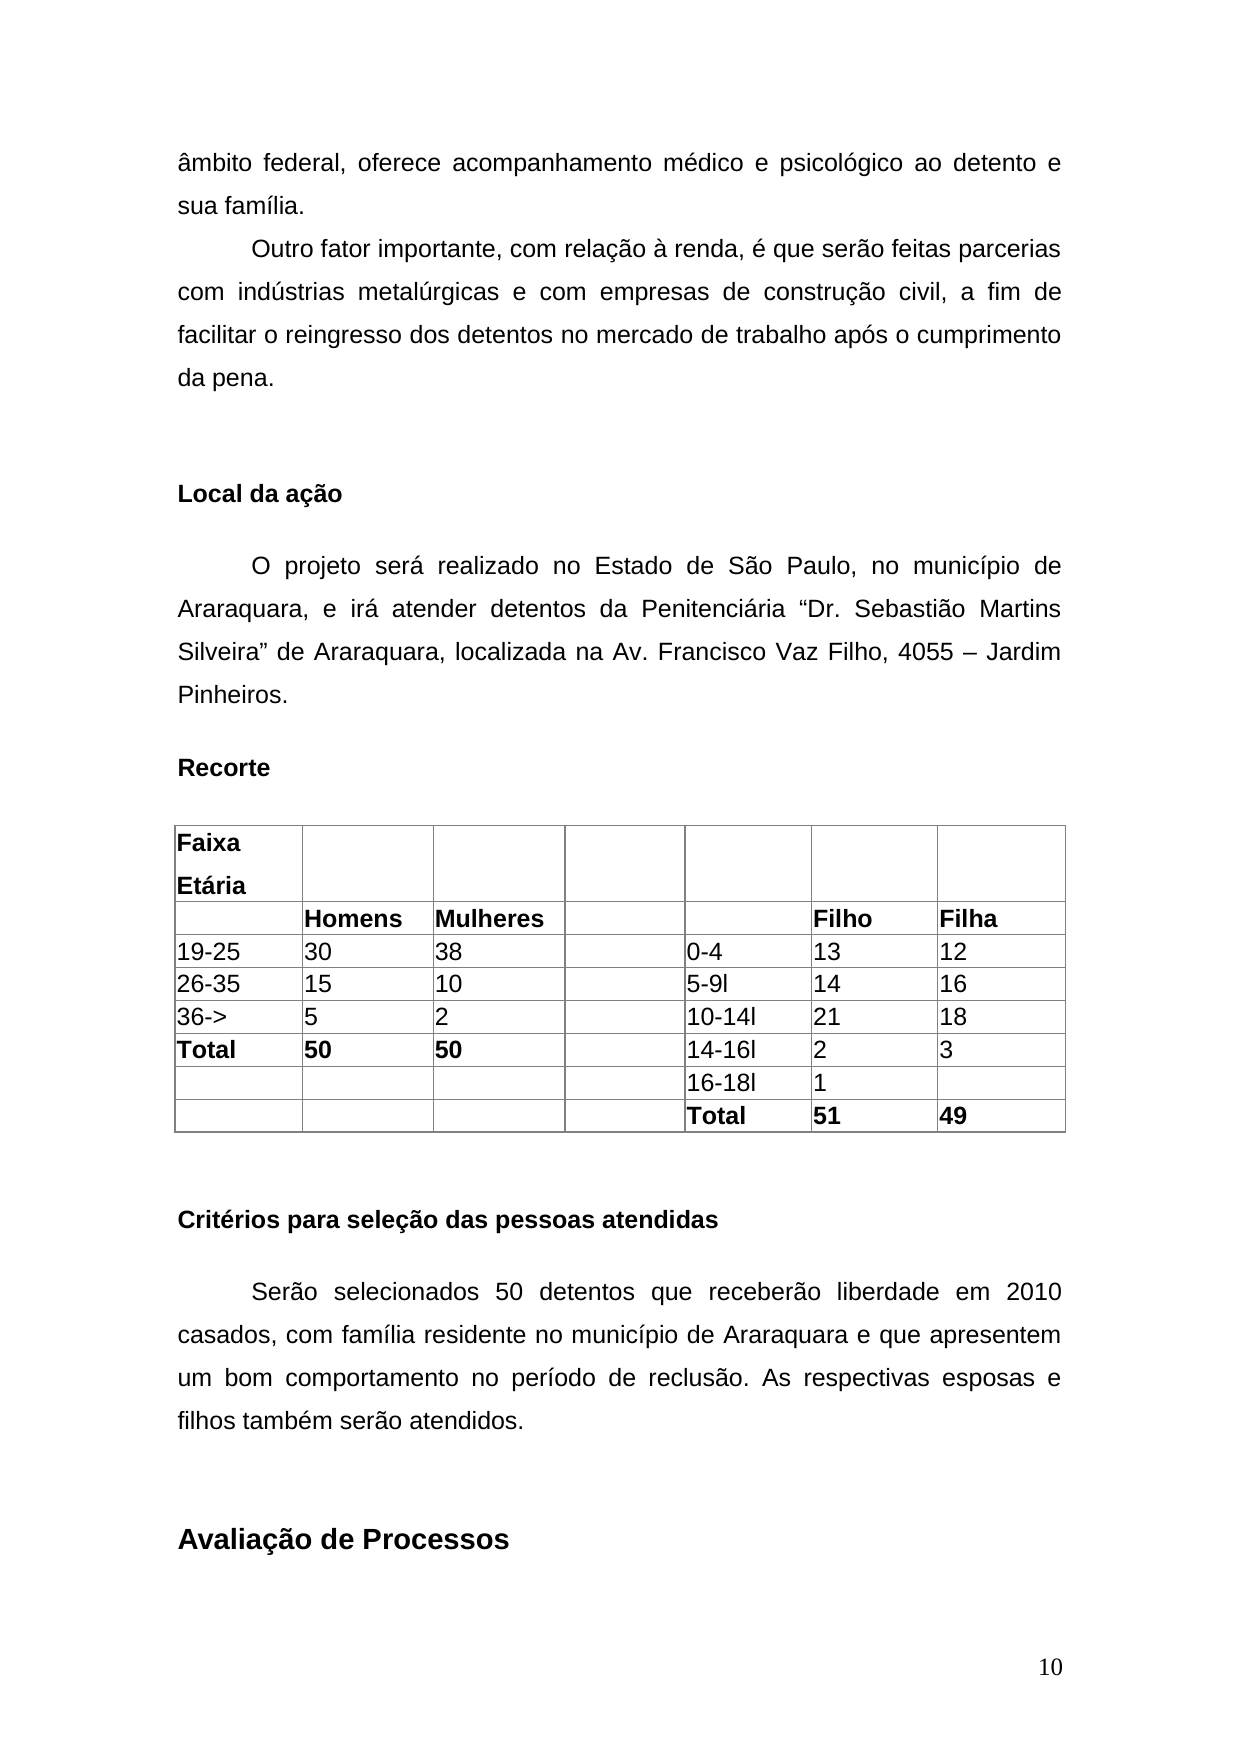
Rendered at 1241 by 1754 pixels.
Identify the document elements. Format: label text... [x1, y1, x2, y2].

table_header [303, 826, 433, 901]
table_cell [434, 1100, 564, 1131]
table_cell [303, 1067, 433, 1098]
subtitle Critérios para seleção das pessoas atendidas [177, 1205, 1063, 1233]
table_cell Total [686, 1100, 811, 1131]
table_header [434, 826, 564, 901]
table_cell [176, 1067, 302, 1098]
table_cell 15 [303, 968, 433, 1000]
table_cell [176, 902, 302, 934]
table_cell 18 [938, 1001, 1065, 1033]
table_header [938, 826, 1065, 901]
table_cell 50 [303, 1034, 433, 1066]
table_cell Mulheres [434, 902, 564, 934]
table_cell 30 [303, 935, 433, 967]
table_cell [566, 1034, 684, 1066]
table_cell 2 [434, 1001, 564, 1033]
table_header [566, 826, 684, 901]
table_cell [303, 1100, 433, 1131]
table_cell 1 [812, 1067, 937, 1098]
table_cell 13 [812, 935, 937, 967]
table_cell 5-9l [686, 968, 811, 1000]
text Outro fator importante, com relação à renda, é que serão feitas parcerias com indústrias metalúrgicas e com empresas de construção civil, a fim de facilitar o reingresso dos detentos no mercado de trabalho após o cumprimento da pena. [177, 234, 1063, 392]
table_cell 19-25 [176, 935, 302, 967]
table_cell 38 [434, 935, 564, 967]
text âmbito federal, oferece acompanhamento médico e psicológico ao detento e sua família. [177, 148, 1063, 219]
table_cell 2 [812, 1034, 937, 1066]
table_cell 16-18l [686, 1067, 811, 1098]
table_cell [566, 935, 684, 967]
table_cell 10-14l [686, 1001, 811, 1033]
table_cell 14 [812, 968, 937, 1000]
table_cell 51 [812, 1100, 937, 1131]
table_cell 14-16l [686, 1034, 811, 1066]
table_cell 10 [434, 968, 564, 1000]
table_cell [176, 1100, 302, 1131]
table_cell 21 [812, 1001, 937, 1033]
table_cell [566, 968, 684, 1000]
table_cell 36-> [176, 1001, 302, 1033]
table_cell 12 [938, 935, 1065, 967]
subtitle Local da ação [177, 479, 1063, 507]
table_cell Homens [303, 902, 433, 934]
table_header Faixa Etária [176, 826, 302, 901]
table_cell [566, 1100, 684, 1131]
table_cell Total [176, 1034, 302, 1066]
table_cell [434, 1067, 564, 1098]
subtitle Recorte [177, 753, 1063, 781]
table_cell Filho [812, 902, 937, 934]
table_cell Filha [938, 902, 1065, 934]
table_cell 49 [938, 1100, 1065, 1131]
text Serão selecionados 50 detentos que receberão liberdade em 2010 casados, com família residente no município de Araraquara e que apresentem um bom comportamento no período de reclusão. As respectivas esposas e filhos também serão atendidos. [177, 1277, 1063, 1435]
table_cell 5 [303, 1001, 433, 1033]
table_header [686, 826, 811, 901]
subtitle Avaliação de Processos [177, 1522, 1063, 1555]
table_cell [566, 902, 684, 934]
table_cell 3 [938, 1034, 1065, 1066]
table_cell [686, 902, 811, 934]
text O projeto será realizado no Estado de São Paulo, no município de Araraquara, e irá atender detentos da Penitenciária “Dr. Sebastião Martins Silveira” de Araraquara, localizada na Av. Francisco Vaz Filho, 4055 – Jardim Pinheiros. [177, 551, 1063, 709]
table_header [812, 826, 937, 901]
table_cell 0-4 [686, 935, 811, 967]
table_cell [566, 1067, 684, 1098]
table_cell 50 [434, 1034, 564, 1066]
table_cell 16 [938, 968, 1065, 1000]
table_cell [938, 1067, 1065, 1098]
table_cell 26-35 [176, 968, 302, 1000]
table_cell [566, 1001, 684, 1033]
